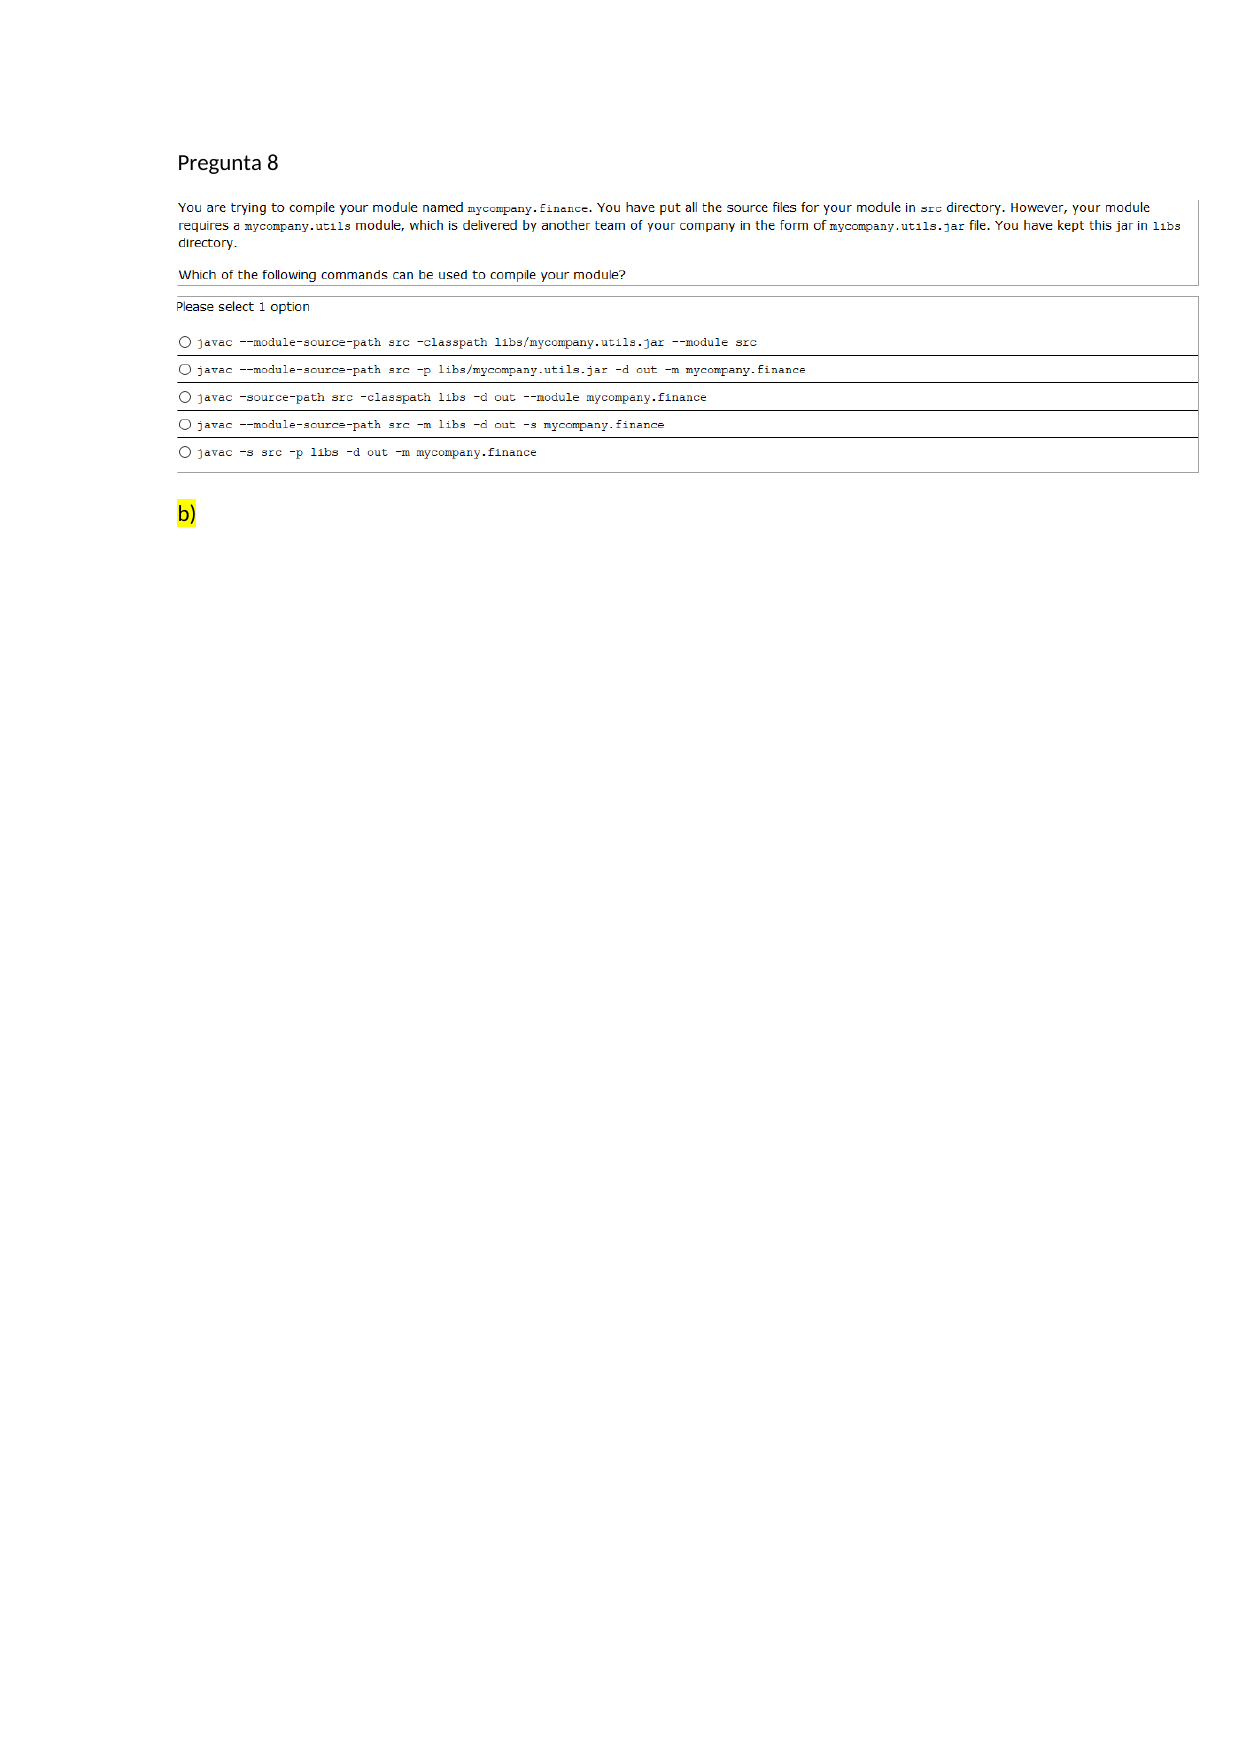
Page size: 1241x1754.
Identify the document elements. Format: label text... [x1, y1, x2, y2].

picture [177, 200, 1200, 474]
text b) [177, 499, 1063, 527]
text Pregunta 8 [177, 148, 1063, 176]
